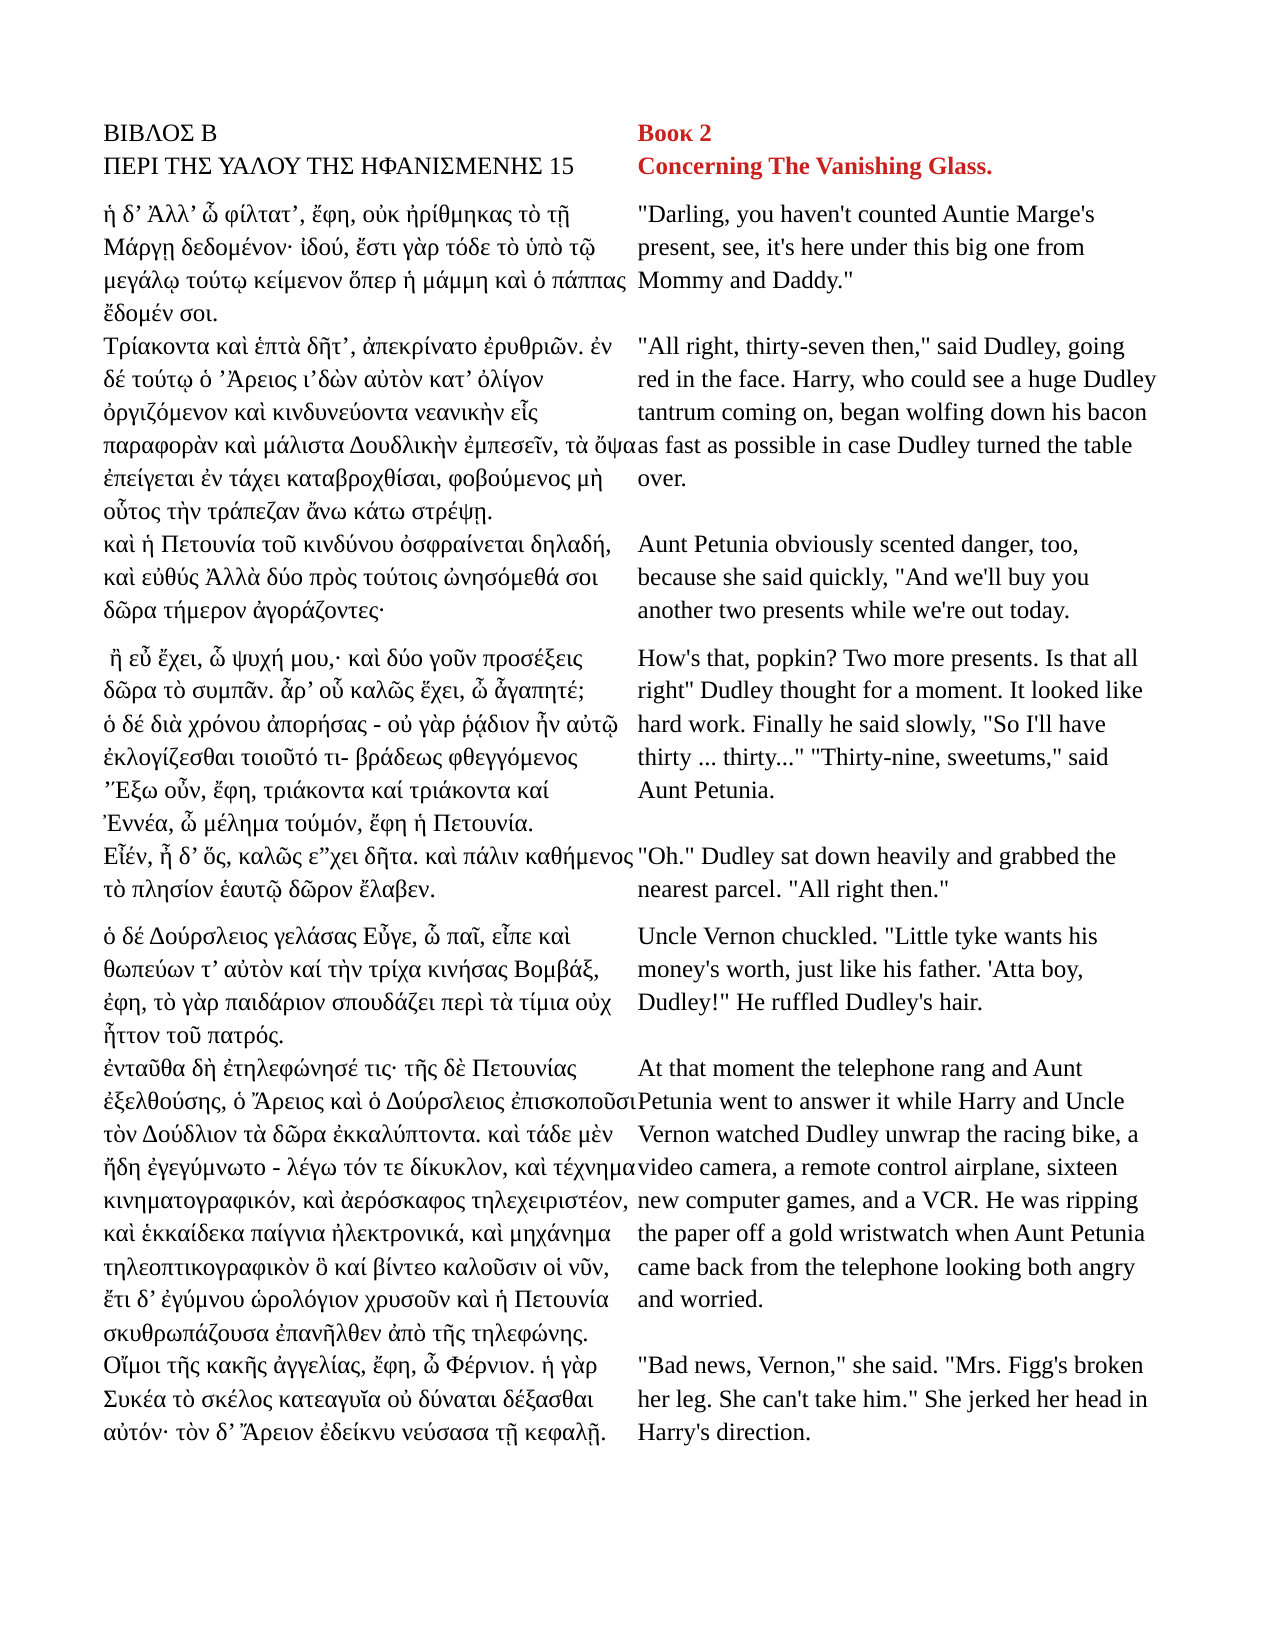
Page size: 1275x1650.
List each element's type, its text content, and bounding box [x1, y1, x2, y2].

table_cell Εἶέν, ἦ δ’ ὅς, καλῶς ε”χει δῆτα. καὶ πάλιν καθήμενος τὸ πλησίον ἑαυτῷ δῶρον ἔλαβεν. [103, 841, 637, 921]
table_cell "Darling, you haven't counted Auntie Marge's present, see, it's here under this big one from Mommy and Daddy." [638, 199, 1157, 331]
table_cell ἡ δ’ Ἀλλ’ ὧ φίλτατ’, ἔφη, οὐκ ἠρίθμηκας τὸ τῇ Μάργῃ δεδομένον· ἰδού, ἔστι γὰρ τόδε τὸ ὑπὸ τῷ μεγάλῳ τούτῳ κείμενον ὅπερ ἡ μάμμη καὶ ὁ πάππας ἔδομέν σοι. [103, 199, 637, 331]
table_cell ἐνταῦθα δὴ ἐτηλεφώνησέ τις· τῆς δὲ Πετουνίας ἐξελθούσης, ὁ Ἄρειος καὶ ὁ Δούρσλειος ἐπισκοποῦσι τὸν Δούδλιον τὰ δῶρα ἐκκαλύπτοντα. καὶ τάδε μὲν ἤδη ἐγεγύμνωτο - λέγω τόν τε δίκυκλον, καὶ τέχνημα κινηματογραφικόν, καὶ ἀερόσκαφος τηλεχειριστέον, καὶ ἑκκαίδεκα παίγνια ἠλεκτρονικά, καὶ μηχάνημα τηλεοπτικογραφικὸν ὃ καί βίντεο καλοῦσιν οἱ νῦν, ἔτι δ’ ἐγύμνου ὡρολόγιον χρυσοῦν καὶ ἡ Πετουνία σκυθρωπάζουσα ἐπανῆλθεν ἀπὸ τῆς τηλεφώνης. [103, 1054, 637, 1351]
table_cell "Oh." Dudley sat down heavily and grabbed the nearest parcel. "All right then." [638, 841, 1157, 921]
table_cell ἢ εὖ ἔχει, ὧ ψυχή μου,· καὶ δύο γοῦν προσέξεις δῶρα τὸ συμπᾶν. ἆρ’ οὗ καλῶς ἕχει, ὦ ἆγαπητέ; ὁ δέ διὰ χρόνου ἀπορήσας - οὐ γὰρ ῥᾴδιον ἦν αὐτῷ ἐκλογίζεσθαι τοιοῦτό τι- βράδεως φθεγγόμενος ’Έξω οὖν, ἔφη, τριάκοντα καί τριάκοντα καί Ἐννέα, ὦ μέλημα τούμόν, ἔφη ἡ Πετουνία. [103, 643, 637, 841]
table_cell How's that, popkin? Two more presents. Is that all right'' Dudley thought for a moment. It looked like hard work. Finally he said slowly, "So I'll have thirty ... thirty..." "Thirty-nine, sweetums," said Aunt Petunia. [638, 643, 1157, 841]
table_header Βοοκ 2 Concerning The Vanishing Glass. [638, 118, 1157, 199]
table_cell "Bad news, Vernon," she said. "Mrs. Figg's broken her leg. She can't take him." She jerked her head in Harry's direction. [638, 1351, 1157, 1464]
table_cell Uncle Vernon chuckled. "Little tyke wants his money's worth, just like his father. 'Atta boy, Dudley!" He ruffled Dudley's hair. [638, 921, 1157, 1053]
table_header ΒΙΒΛΟΣ Β ΠΕΡΙ ΤΗΣ ΥΑΛΟΥ ΤΗΣ ΗΦΑΝΙΣΜΕΝΗΣ 15 [103, 118, 637, 199]
table_cell ὁ δέ Δούρσλειος γελάσας Εὖγε, ὧ παῖ, εἶπε καὶ θωπεύων τ’ αὐτὸν καί τὴν τρίχα κινήσας Βομβάξ, ἐφη, τὸ γὰρ παιδάριον σπουδάζει περὶ τὰ τίμια οὐχ ἧττον τοῦ πατρός. [103, 921, 637, 1053]
table_cell Οἴμοι τῆς κακῆς ἀγγελίας, ἔφη, ὦ Φέρνιον. ἡ γὰρ Συκέα τὸ σκέλος κατεαγυῐα οὐ δύναται δέξασθαι αὐτόν· τὸν δ’ Ἄρειον ἐδείκνυ νεύσασα τῇ κεφαλῇ. [103, 1351, 637, 1464]
table_cell Τρίακοντα καὶ ἑπτὰ δῆτ’, ἀπεκρίνατο ἐρυθριῶν. ἐν δέ τούτῳ ὁ ’Ἀρειος ι’δὼν αὐτὸν κατ’ ὀλίγον ὀργιζόμενον καὶ κινδυνεύοντα νεανικὴν εἷς παραφορὰν καὶ μάλιστα Δουδλικὴν ἐμπεσεῖν, τὰ ὄψα ἐπείγεται ἐν τάχει καταβροχθίσαι, φοβούμενος μὴ οὗτος τὴν τράπεζαν ἄνω κάτω στρέψῃ. [103, 331, 637, 529]
table_cell καὶ ἡ Πετουνία τοῦ κινδύνου ὀσφραίνεται δηλαδή, καὶ εὐθύς Ἀλλὰ δύο πρὸς τούτοις ὠνησόμεθά σοι δῶρα τήμερον ἀγοράζοντες· [103, 529, 637, 643]
table_cell "All right, thirty-seven then," said Dudley, going red in the face. Harry, who could see a huge Dudley tantrum coming on, began wolfing down his bacon as fast as possible in case Dudley turned the table over. [638, 331, 1157, 529]
table_cell At that moment the telephone rang and Aunt Petunia went to answer it while Harry and Uncle Vernon watched Dudley unwrap the racing bike, a video camera, a remote control airplane, sixteen new computer games, and a VCR. He was ripping the paper off a gold wristwatch when Aunt Petunia came back from the telephone looking both angry and worried. [638, 1054, 1157, 1351]
table_cell Aunt Petunia obviously scented danger, too, because she said quickly, "And we'll buy you another two presents while we're out today. [638, 529, 1157, 643]
